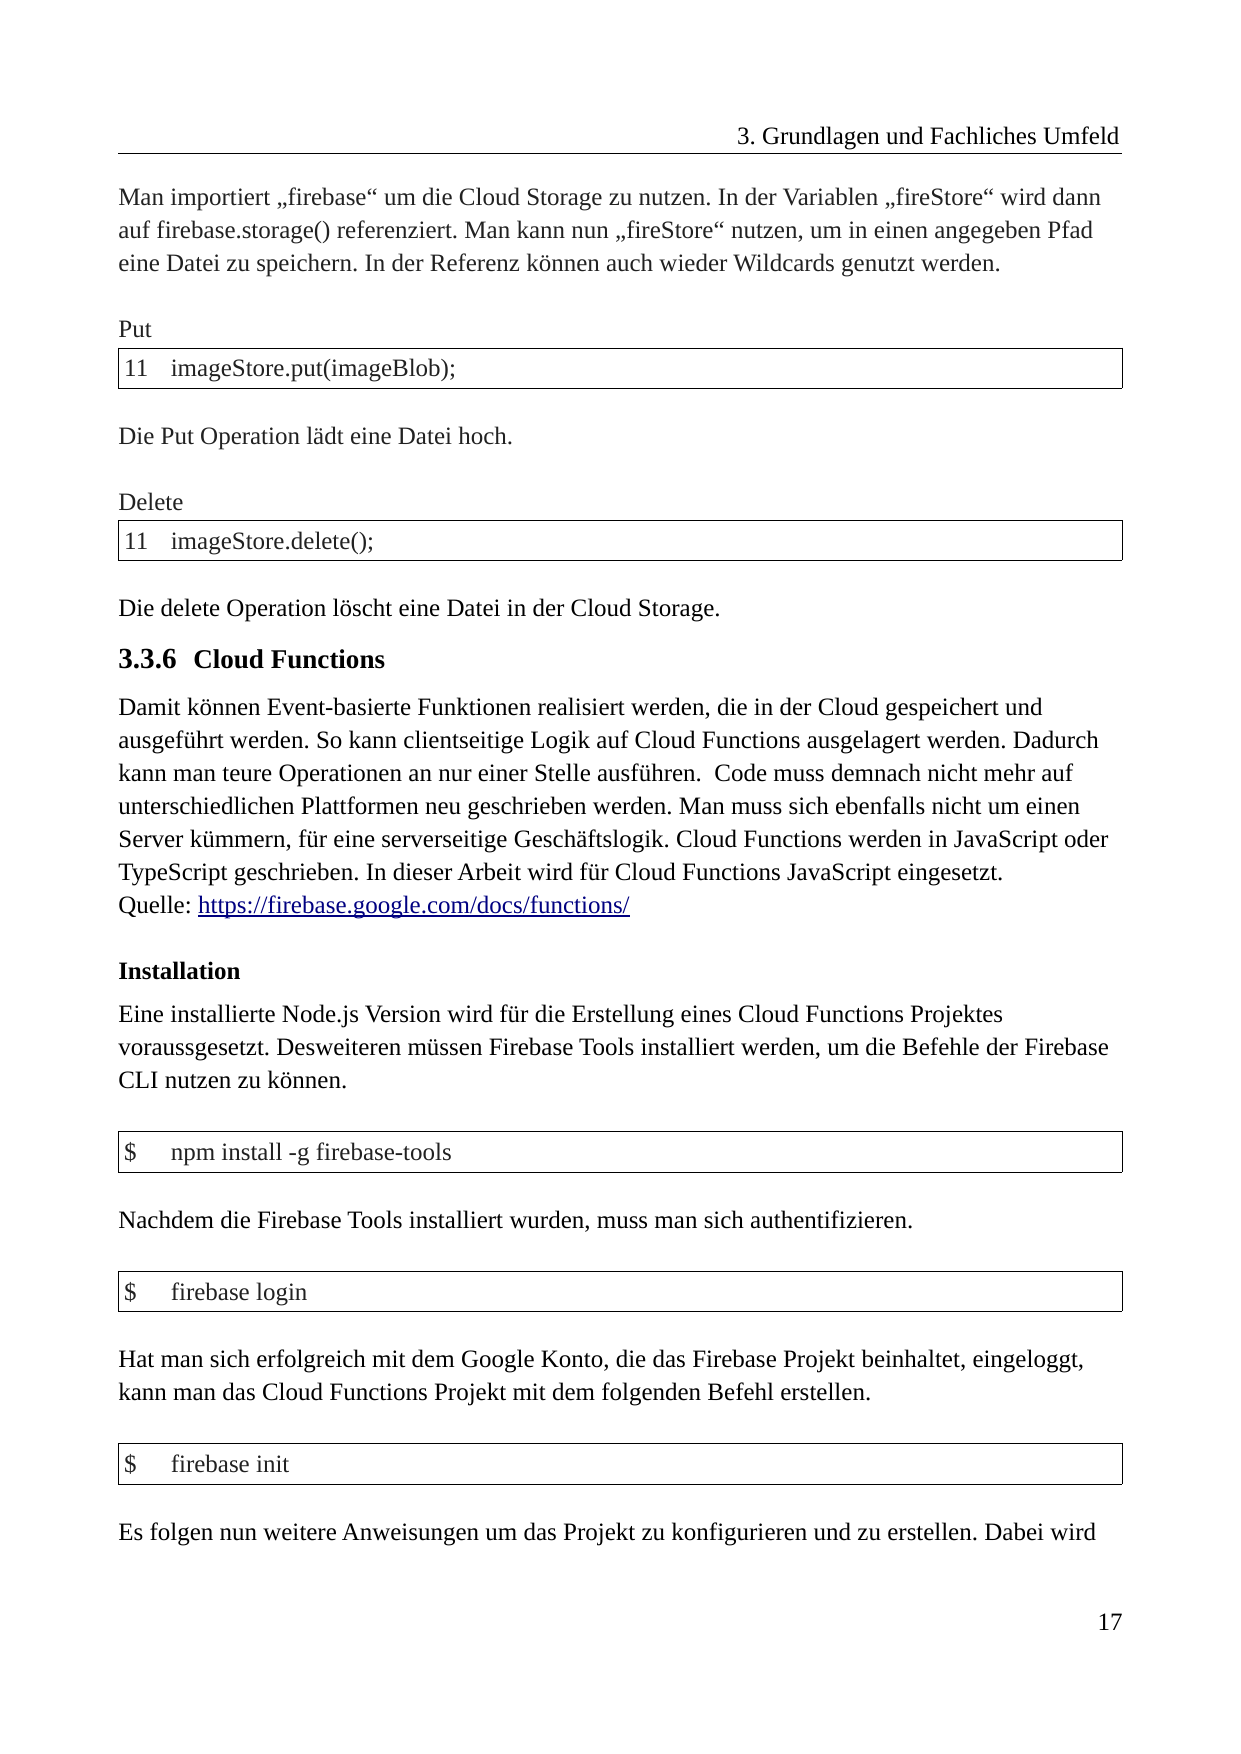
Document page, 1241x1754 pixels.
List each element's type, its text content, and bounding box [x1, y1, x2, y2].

table_header 11 [119, 521, 165, 560]
text Es folgen nun weitere Anweisungen um das Projekt zu konfigurieren und zu erstellen. Dabei wird [118, 1517, 1122, 1546]
table_header firebase init [165, 1444, 1122, 1484]
text Delete [118, 487, 1122, 516]
text Put [118, 314, 1122, 343]
text Die delete Operation löscht eine Datei in der Cloud Storage. [118, 593, 1122, 622]
text Quelle: https://firebase.google.com/docs/functions/ [118, 890, 1122, 919]
table_header imageStore.delete(); [165, 521, 1122, 560]
subtitle Cloud Functions [118, 641, 1122, 674]
table_header imageStore.put(imageBlob); [165, 349, 1122, 388]
table_header 11 [119, 349, 165, 388]
text Installation [118, 956, 1122, 985]
text Damit können Event-basierte Funktionen realisiert werden, die in der Cloud gespeichert und ausgeführt werden. So kann clientseitige Logik auf Cloud Functions ausgelagert werden. Dadurch kann man teure Operationen an nur einer Stelle ausführen. Code muss demnach nicht mehr auf unterschiedlichen Plattformen neu geschrieben werden. Man muss sich ebenfalls nicht um einen Server kümmern, für eine serverseitige Geschäftslogik. Cloud Functions werden in JavaScript oder TypeScript geschrieben. In dieser Arbeit wird für Cloud Functions JavaScript eingesetzt. [118, 692, 1122, 886]
text Hat man sich erfolgreich mit dem Google Konto, die das Firebase Projekt beinhaltet, eingeloggt, kann man das Cloud Functions Projekt mit dem folgenden Befehl erstellen. [118, 1344, 1122, 1406]
text Eine installierte Node.js Version wird für die Erstellung eines Cloud Functions Projektes voraussgesetzt. Desweiteren müssen Firebase Tools installiert werden, um die Befehle der Firebase CLI nutzen zu können. [118, 999, 1122, 1094]
table_header $ [119, 1272, 165, 1311]
table_header $ [119, 1444, 165, 1484]
text Man importiert „firebase“ um die Cloud Storage zu nutzen. In der Variablen „fireStore“ wird dann auf firebase.storage() referenziert. Man kann nun „fireStore“ nutzen, um in einen angegeben Pfad eine Datei zu speichern. In der Referenz können auch wieder Wildcards genutzt werden. [118, 182, 1122, 277]
table_header $ [119, 1132, 165, 1172]
text Nachdem die Firebase Tools installiert wurden, muss man sich authentifizieren. [118, 1205, 1122, 1233]
table_header firebase login [165, 1272, 1122, 1311]
text Die Put Operation lädt eine Datei hoch. [118, 421, 1122, 449]
table_header npm install -g firebase-tools [165, 1132, 1122, 1172]
